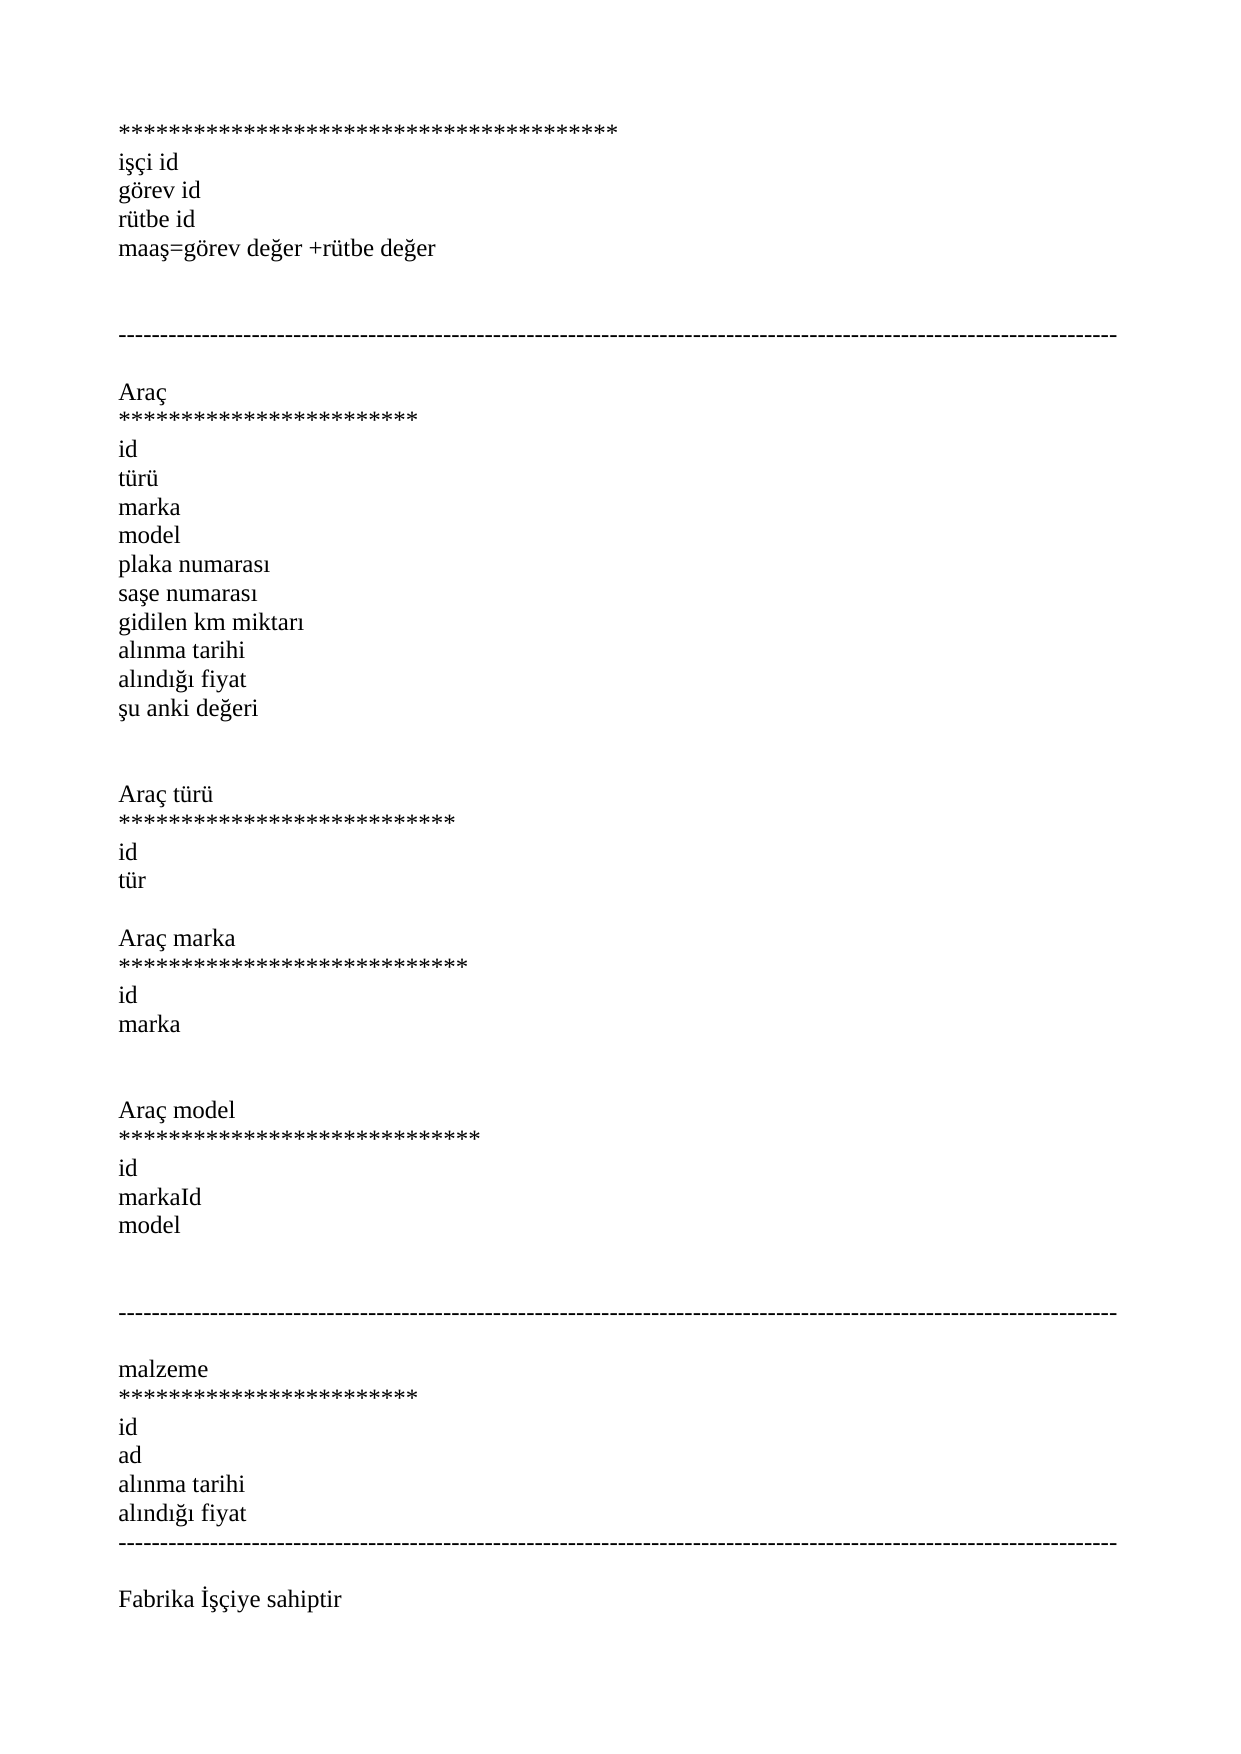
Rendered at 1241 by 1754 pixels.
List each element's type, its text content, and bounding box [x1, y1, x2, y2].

text görev id [118, 176, 1122, 204]
text plaka numarası [118, 549, 1122, 578]
text marka [118, 1009, 1122, 1038]
text ------------------------------------------------------------------------------------------------------------------------ [118, 1297, 1122, 1326]
text işçi id [118, 147, 1122, 176]
text ------------------------------------------------------------------------------------------------------------------------ [118, 319, 1122, 348]
text tür [118, 866, 1122, 894]
text **************************** [118, 952, 1122, 981]
text Araç [118, 377, 1122, 406]
text ad [118, 1441, 1122, 1469]
text saşe numarası [118, 578, 1122, 607]
text id [118, 837, 1122, 866]
text alındığı fiyat [118, 664, 1122, 693]
text şu anki değeri [118, 693, 1122, 722]
text Araç model [118, 1096, 1122, 1124]
text gidilen km miktarı [118, 607, 1122, 636]
text Araç marka [118, 923, 1122, 952]
text id [118, 1412, 1122, 1441]
text alınma tarihi [118, 1469, 1122, 1498]
text markaId [118, 1182, 1122, 1211]
text ***************************** [118, 1124, 1122, 1153]
text marka [118, 492, 1122, 521]
text ------------------------------------------------------------------------------------------------------------------------ [118, 1527, 1122, 1556]
text *************************** [118, 808, 1122, 837]
text model [118, 521, 1122, 549]
text malzeme [118, 1354, 1122, 1383]
text model [118, 1211, 1122, 1239]
text id [118, 434, 1122, 463]
text rütbe id [118, 204, 1122, 233]
text alındığı fiyat [118, 1498, 1122, 1527]
text id [118, 1153, 1122, 1182]
text **************************************** [118, 118, 1122, 147]
text alınma tarihi [118, 636, 1122, 664]
text id [118, 981, 1122, 1009]
text maaş=görev değer +rütbe değer [118, 233, 1122, 262]
text Araç türü [118, 779, 1122, 808]
text Fabrika İşçiye sahiptir [118, 1584, 1122, 1613]
text ************************ [118, 1383, 1122, 1412]
text türü [118, 463, 1122, 492]
text ************************ [118, 406, 1122, 434]
